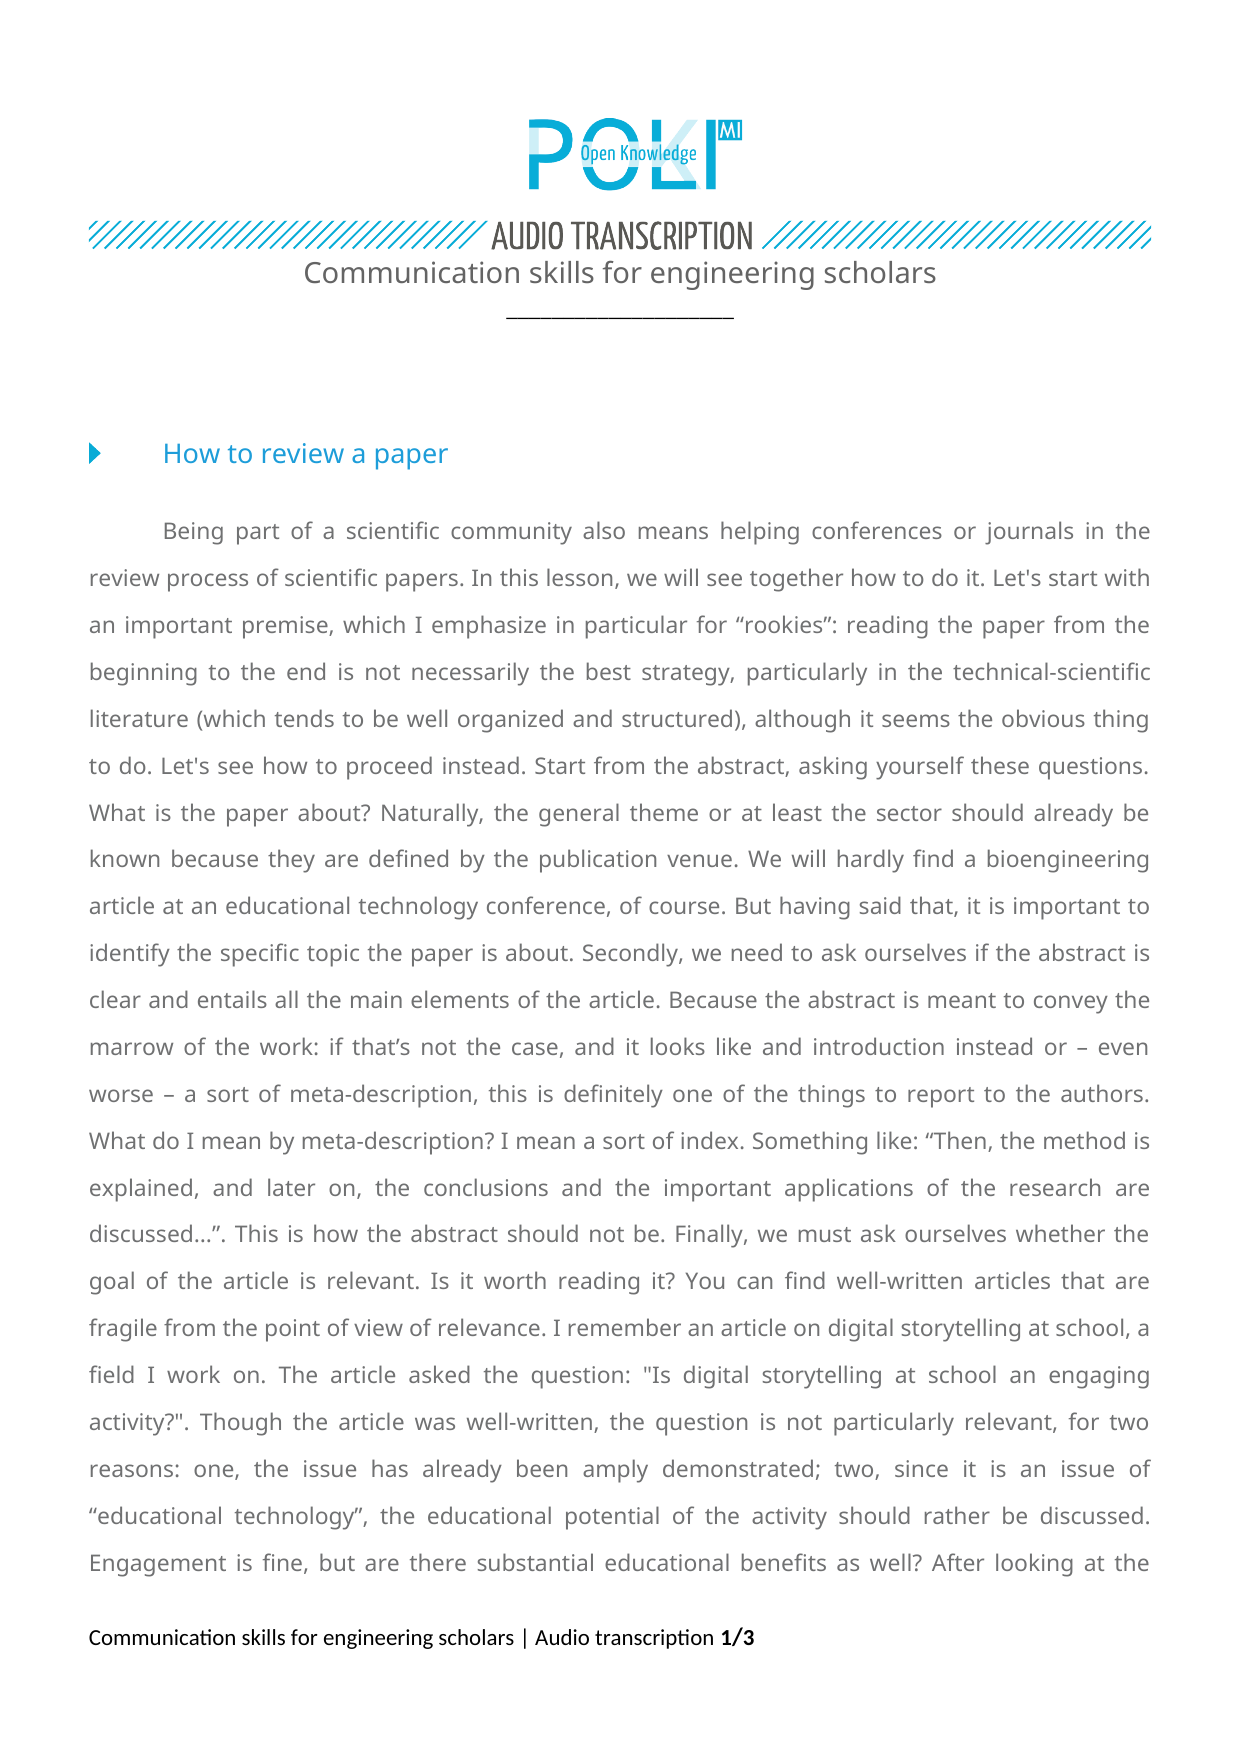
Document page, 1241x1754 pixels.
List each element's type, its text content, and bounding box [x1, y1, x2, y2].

text Being part of a scientific community also means helping conferences or journals in the review process of scientific papers. In this lesson, we will see together how to do it. Let's start with an important premise, which I emphasize in particular for “rookies”: reading the paper from the beginning to the end is not necessarily the best strategy, particularly in the technical-scientific literature (which tends to be well organized and structured), although it seems the obvious thing to do. Let's see how to proceed instead. Start from the abstract, asking yourself these questions. What is the paper about? Naturally, the general theme or at least the sector should already be known because they are defined by the publication venue. We will hardly find a bioengineering article at an educational technology conference, of course. But having said that, it is important to identify the specific topic the paper is about. Secondly, we need to ask ourselves if the abstract is clear and entails all the main elements of the article. Because the abstract is meant to convey the marrow of the work: if that’s not the case, and it looks like and introduction instead or – even worse – a sort of meta-description, this is definitely one of the things to report to the authors. What do I mean by meta-description? I mean a sort of index. Something like: “Then, the method is explained, and later on, the conclusions and the important applications of the research are discussed…”. This is how the abstract should not be. Finally, we must ask ourselves whether the goal of the article is relevant. Is it worth reading it? You can find well-written articles that are fragile from the point of view of relevance. I remember an article on digital storytelling at school, a field I work on. The article asked the question: "Is digital storytelling at school an engaging activity?". Though the article was well-written, the question is not particularly relevant, for two reasons: one, the issue has already been amply demonstrated; two, since it is an issue of “educational technology”, the educational potential of the activity should rather be discussed. Engagement is fine, but are there substantial educational benefits as well? After looking at the [89, 515, 1152, 1578]
list How to review a paper [89, 434, 1152, 471]
text ____________________ [89, 294, 1152, 322]
subtitle Communication skills for engineering scholars [89, 211, 1152, 292]
